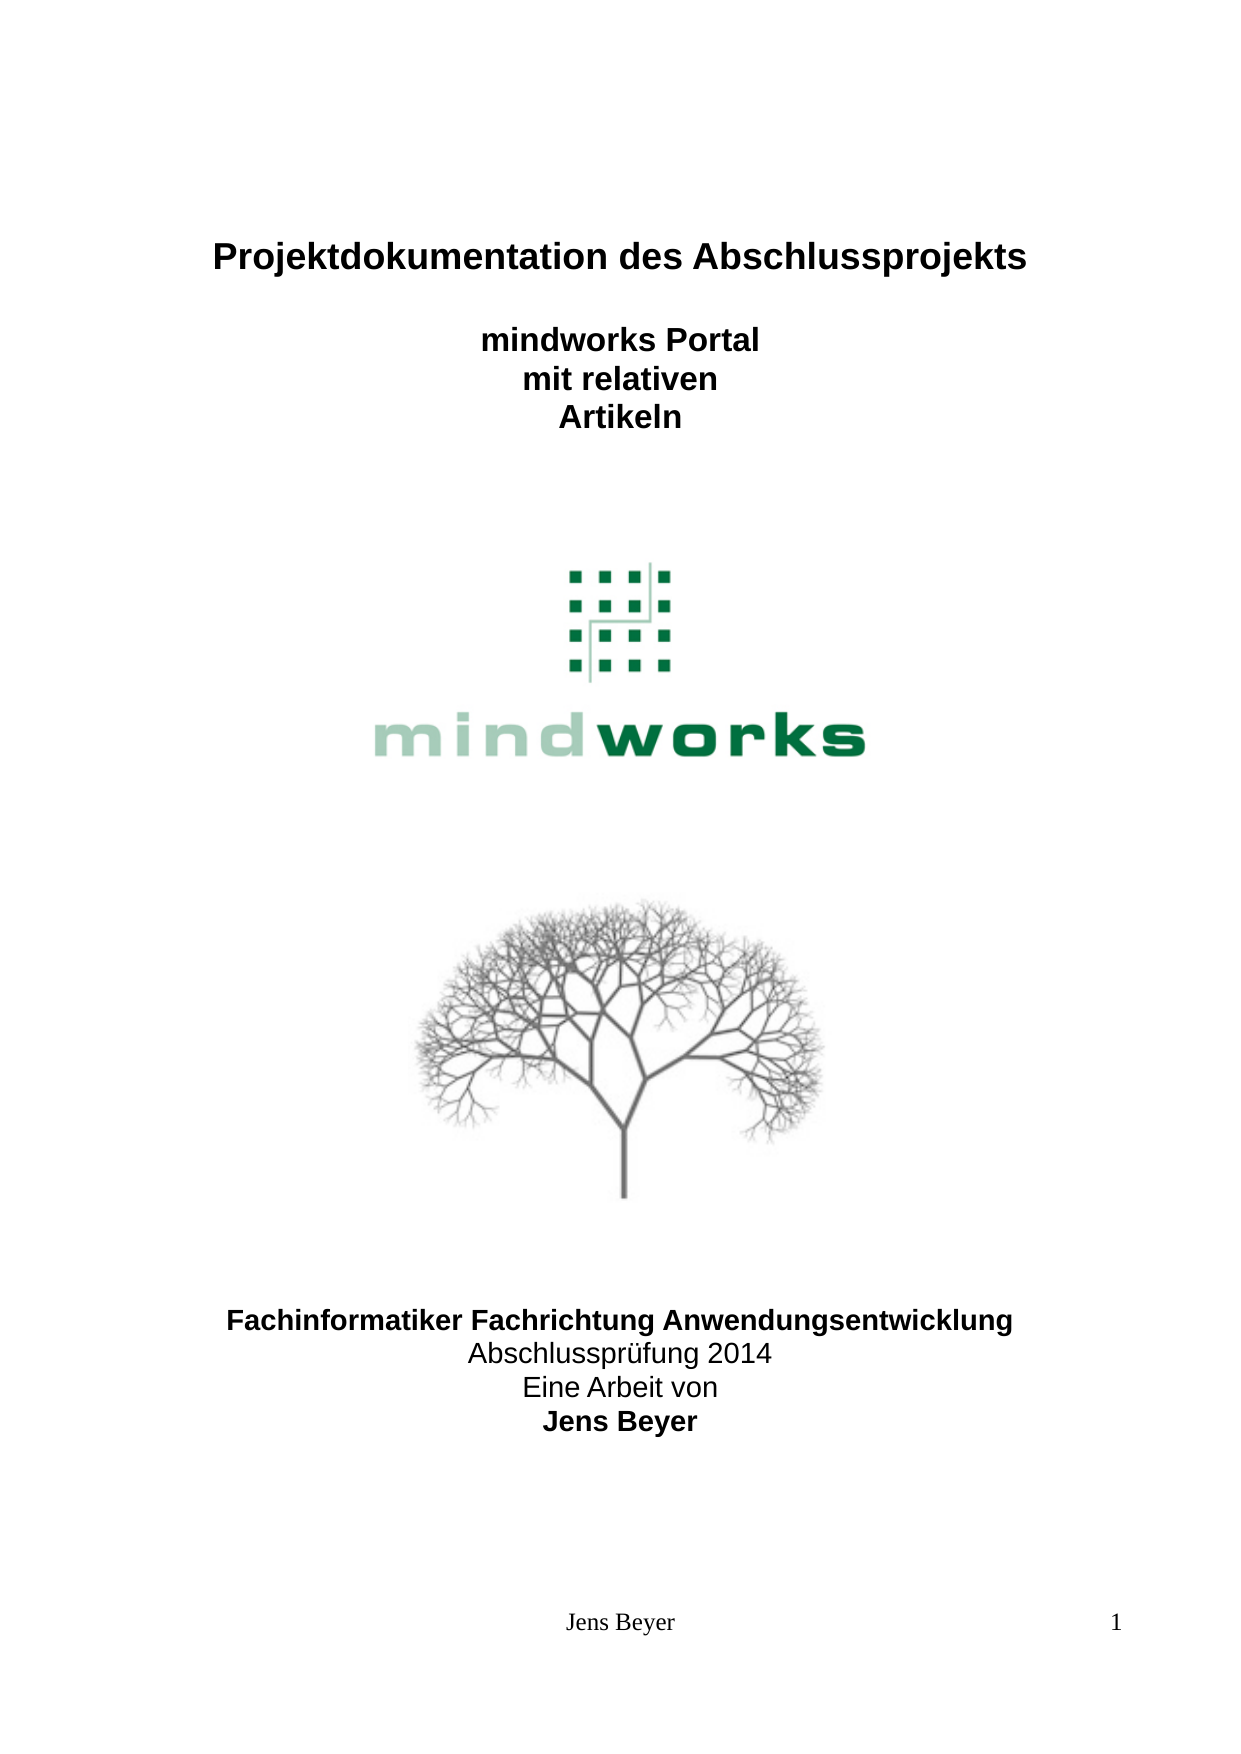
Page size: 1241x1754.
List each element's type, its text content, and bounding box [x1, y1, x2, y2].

text mindworks Portal [118, 320, 1122, 358]
picture [407, 878, 833, 1226]
text Eine Arbeit von [118, 1370, 1122, 1403]
text Abschlussprüfung 2014 [118, 1336, 1122, 1370]
text mit relativen [118, 358, 1122, 397]
text Fachinformatiker Fachrichtung Anwendungsentwicklung [118, 1303, 1122, 1336]
text Jens Beyer [118, 1403, 1122, 1437]
picture [338, 550, 902, 777]
text Projektdokumentation des Abschlussprojekts [118, 234, 1122, 277]
text Artikeln [118, 397, 1122, 435]
